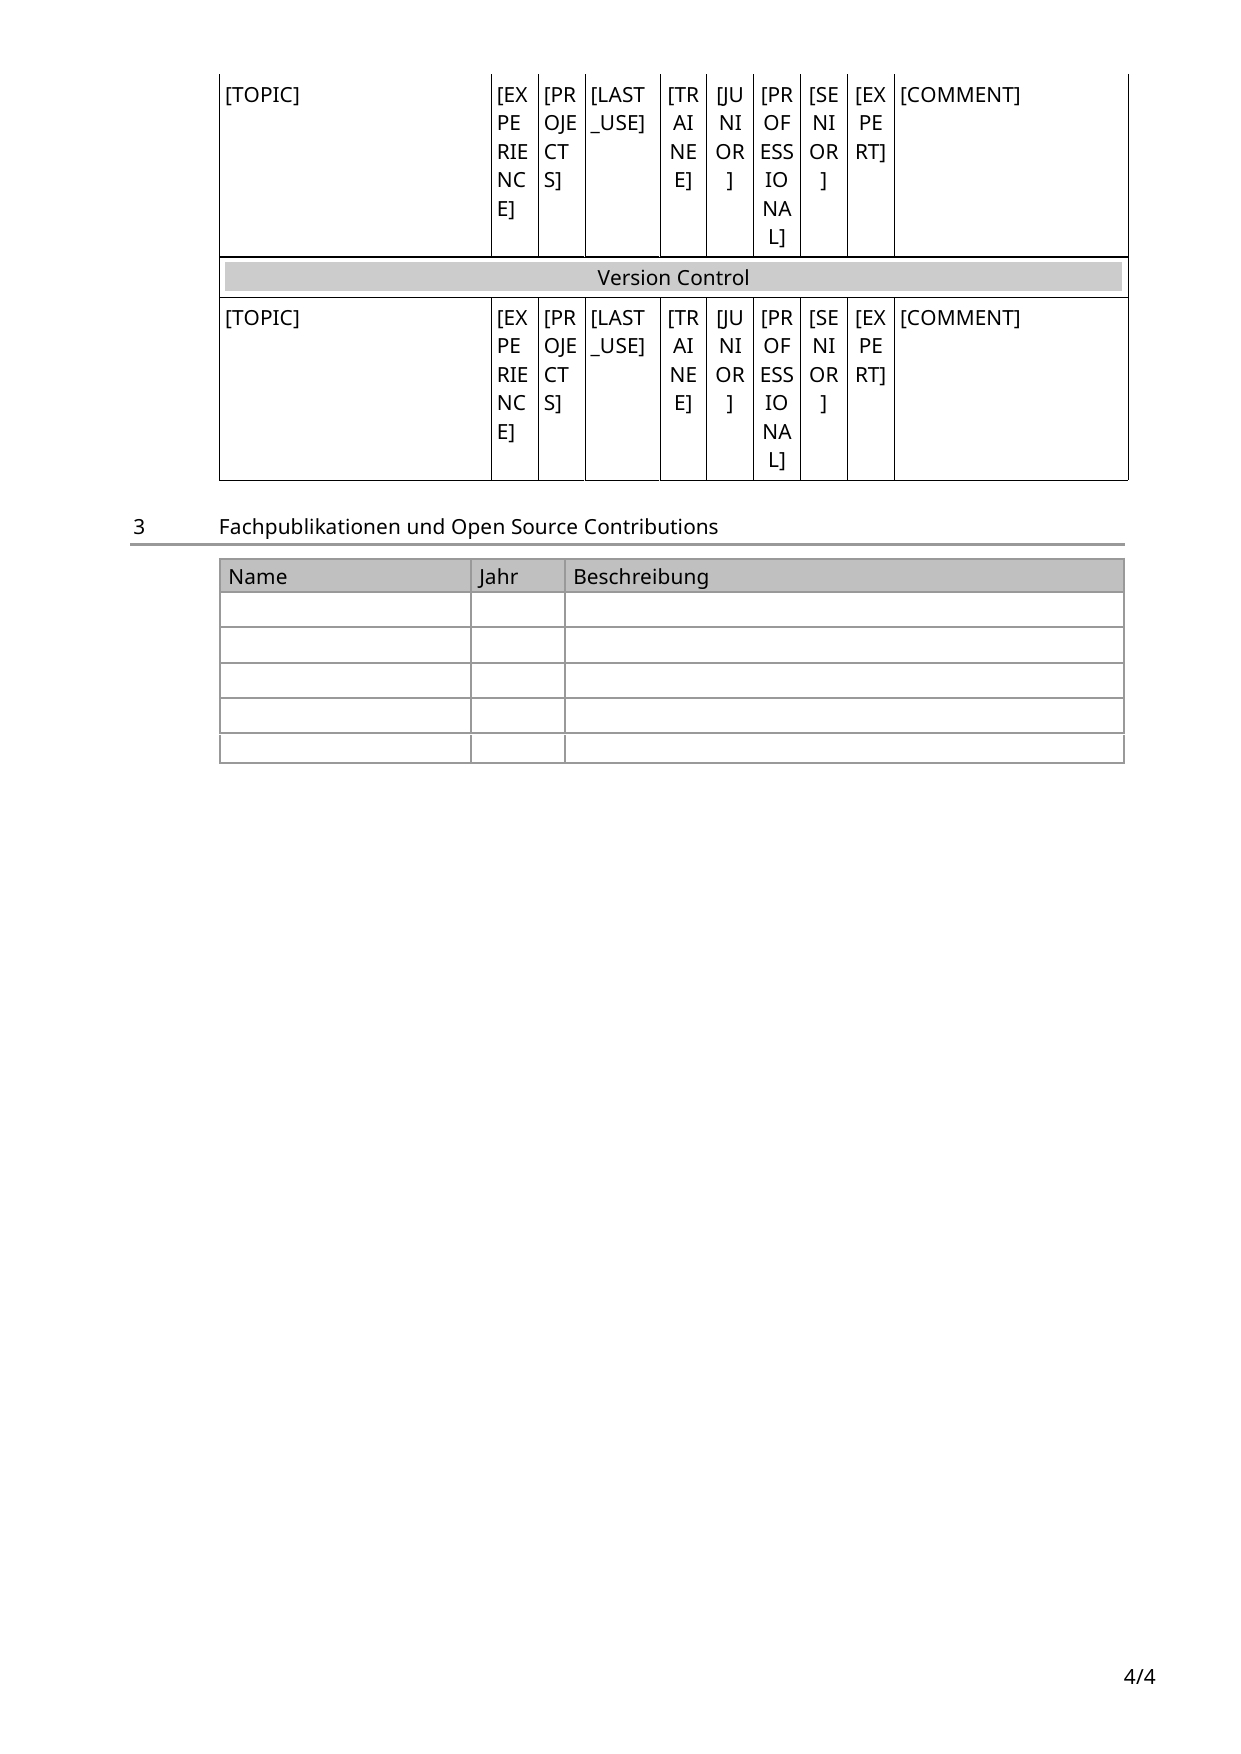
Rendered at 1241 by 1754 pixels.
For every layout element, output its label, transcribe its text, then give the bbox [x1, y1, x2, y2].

table_cell [TRAINEE] [661, 74, 706, 256]
table_cell [JUNIOR] [707, 298, 753, 480]
table_cell [SENIOR] [801, 74, 847, 256]
table_cell [COMMENT] [895, 298, 1128, 480]
table_cell [JUNIOR] [707, 74, 753, 256]
table_cell [472, 699, 564, 732]
table_cell [EXPERIENCE] [492, 74, 538, 256]
table_cell [472, 628, 564, 662]
table_cell [PROFESSIONAL] [754, 74, 800, 256]
table_cell [PROJECTS] [539, 74, 584, 256]
table_header Name [221, 560, 470, 591]
table_header Version Control [220, 258, 1128, 297]
table_cell [221, 735, 470, 762]
table_cell [566, 735, 1123, 762]
table_cell [472, 735, 564, 762]
table_cell [EXPERIENCE] [492, 298, 538, 480]
table_cell [566, 593, 1123, 626]
table_cell [566, 628, 1123, 662]
table_cell [COMMENT] [895, 74, 1128, 256]
table_cell [LAST_USE] [586, 298, 659, 480]
table_cell [PROJECTS] [539, 298, 584, 480]
table_cell [EXPERT] [848, 74, 894, 256]
table_cell [TRAINEE] [661, 298, 706, 480]
table_cell [221, 699, 470, 732]
table_header Jahr [472, 560, 564, 591]
table_cell [221, 628, 470, 662]
table_cell [TOPIC] [220, 74, 491, 256]
table_cell [LAST_USE] [586, 74, 659, 256]
table_cell [TOPIC] [220, 298, 491, 480]
table_cell [221, 664, 470, 697]
table_header Beschreibung [566, 560, 1123, 591]
table_cell [EXPERT] [848, 298, 894, 480]
table_cell [221, 593, 470, 626]
table_cell [SENIOR] [801, 298, 847, 480]
subtitle Fachpublikationen und Open Source Contributions [130, 509, 1125, 543]
table_cell [566, 699, 1123, 732]
table_cell [566, 664, 1123, 697]
table_cell [472, 664, 564, 697]
table_cell [PROFESSIONAL] [754, 298, 800, 480]
table_cell [472, 593, 564, 626]
